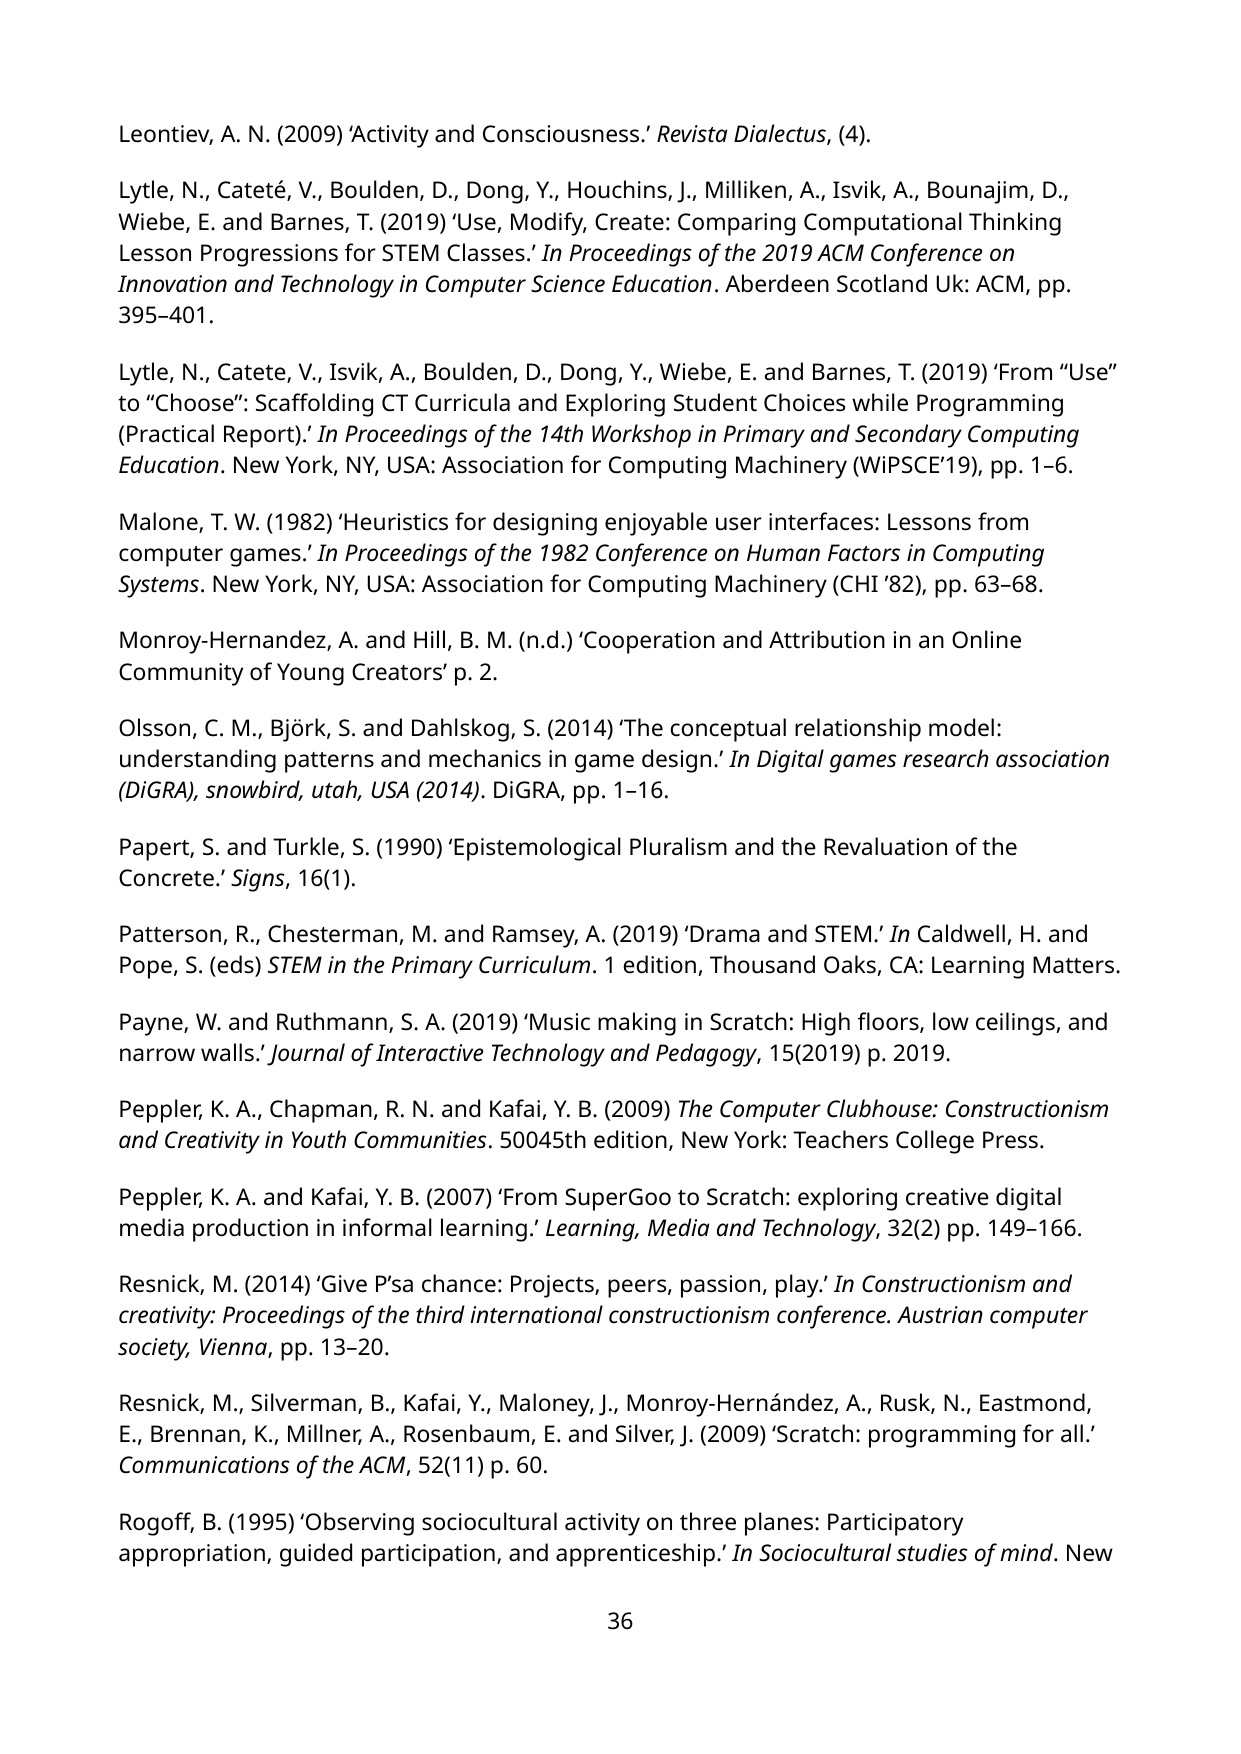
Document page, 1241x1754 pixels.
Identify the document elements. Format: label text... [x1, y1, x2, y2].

text Leontiev, A. N. (2009) ‘Activity and Consciousness.’ Revista Dialectus, (4). [118, 118, 1122, 149]
text Olsson, C. M., Björk, S. and Dahlskog, S. (2014) ‘The conceptual relationship model: understanding patterns and mechanics in game design.’ In Digital games research association (DiGRA), snowbird, utah, USA (2014). DiGRA, pp. 1–16. [118, 712, 1122, 806]
text Resnick, M., Silverman, B., Kafai, Y., Maloney, J., Monroy-Hernández, A., Rusk, N., Eastmond, E., Brennan, K., Millner, A., Rosenbaum, E. and Silver, J. (2009) ‘Scratch: programming for all.’ Communications of the ACM, 52(11) p. 60. [118, 1387, 1122, 1481]
text Payne, W. and Ruthmann, S. A. (2019) ‘Music making in Scratch: High floors, low ceilings, and narrow walls.’ Journal of Interactive Technology and Pedagogy, 15(2019) p. 2019. [118, 1006, 1122, 1068]
text Lytle, N., Cateté, V., Boulden, D., Dong, Y., Houchins, J., Milliken, A., Isvik, A., Bounajim, D., Wiebe, E. and Barnes, T. (2019) ‘Use, Modify, Create: Comparing Computational Thinking Lesson Progressions for STEM Classes.’ In Proceedings of the 2019 ACM Conference on Innovation and Technology in Computer Science Education. Aberdeen Scotland Uk: ACM, pp. 395–401. [118, 174, 1122, 331]
text Papert, S. and Turkle, S. (1990) ‘Epistemological Pluralism and the Revaluation of the Concrete.’ Signs, 16(1). [118, 831, 1122, 893]
text Peppler, K. A. and Kafai, Y. B. (2007) ‘From SuperGoo to Scratch: exploring creative digital media production in informal learning.’ Learning, Media and Technology, 32(2) pp. 149–166. [118, 1181, 1122, 1243]
text Resnick, M. (2014) ‘Give P’sa chance: Projects, peers, passion, play.’ In Constructionism and creativity: Proceedings of the third international constructionism conference. Austrian computer society, Vienna, pp. 13–20. [118, 1268, 1122, 1362]
text Patterson, R., Chesterman, M. and Ramsey, A. (2019) ‘Drama and STEM.’ In Caldwell, H. and Pope, S. (eds) STEM in the Primary Curriculum. 1 edition, Thousand Oaks, CA: Learning Matters. [118, 918, 1122, 981]
text Rogoff, B. (1995) ‘Observing sociocultural activity on three planes: Participatory appropriation, guided participation, and apprenticeship.’ In Sociocultural studies of mind. New [118, 1506, 1122, 1568]
text Malone, T. W. (1982) ‘Heuristics for designing enjoyable user interfaces: Lessons from computer games.’ In Proceedings of the 1982 Conference on Human Factors in Computing Systems. New York, NY, USA: Association for Computing Machinery (CHI ’82), pp. 63–68. [118, 506, 1122, 599]
text Monroy-Hernandez, A. and Hill, B. M. (n.d.) ‘Cooperation and Attribution in an Online Community of Young Creators’ p. 2. [118, 624, 1122, 687]
text Lytle, N., Catete, V., Isvik, A., Boulden, D., Dong, Y., Wiebe, E. and Barnes, T. (2019) ‘From “Use” to “Choose”: Scaffolding CT Curricula and Exploring Student Choices while Programming (Practical Report).’ In Proceedings of the 14th Workshop in Primary and Secondary Computing Education. New York, NY, USA: Association for Computing Machinery (WiPSCE’19), pp. 1–6. [118, 356, 1122, 481]
text Peppler, K. A., Chapman, R. N. and Kafai, Y. B. (2009) The Computer Clubhouse: Constructionism and Creativity in Youth Communities. 50045th edition, New York: Teachers College Press. [118, 1093, 1122, 1156]
